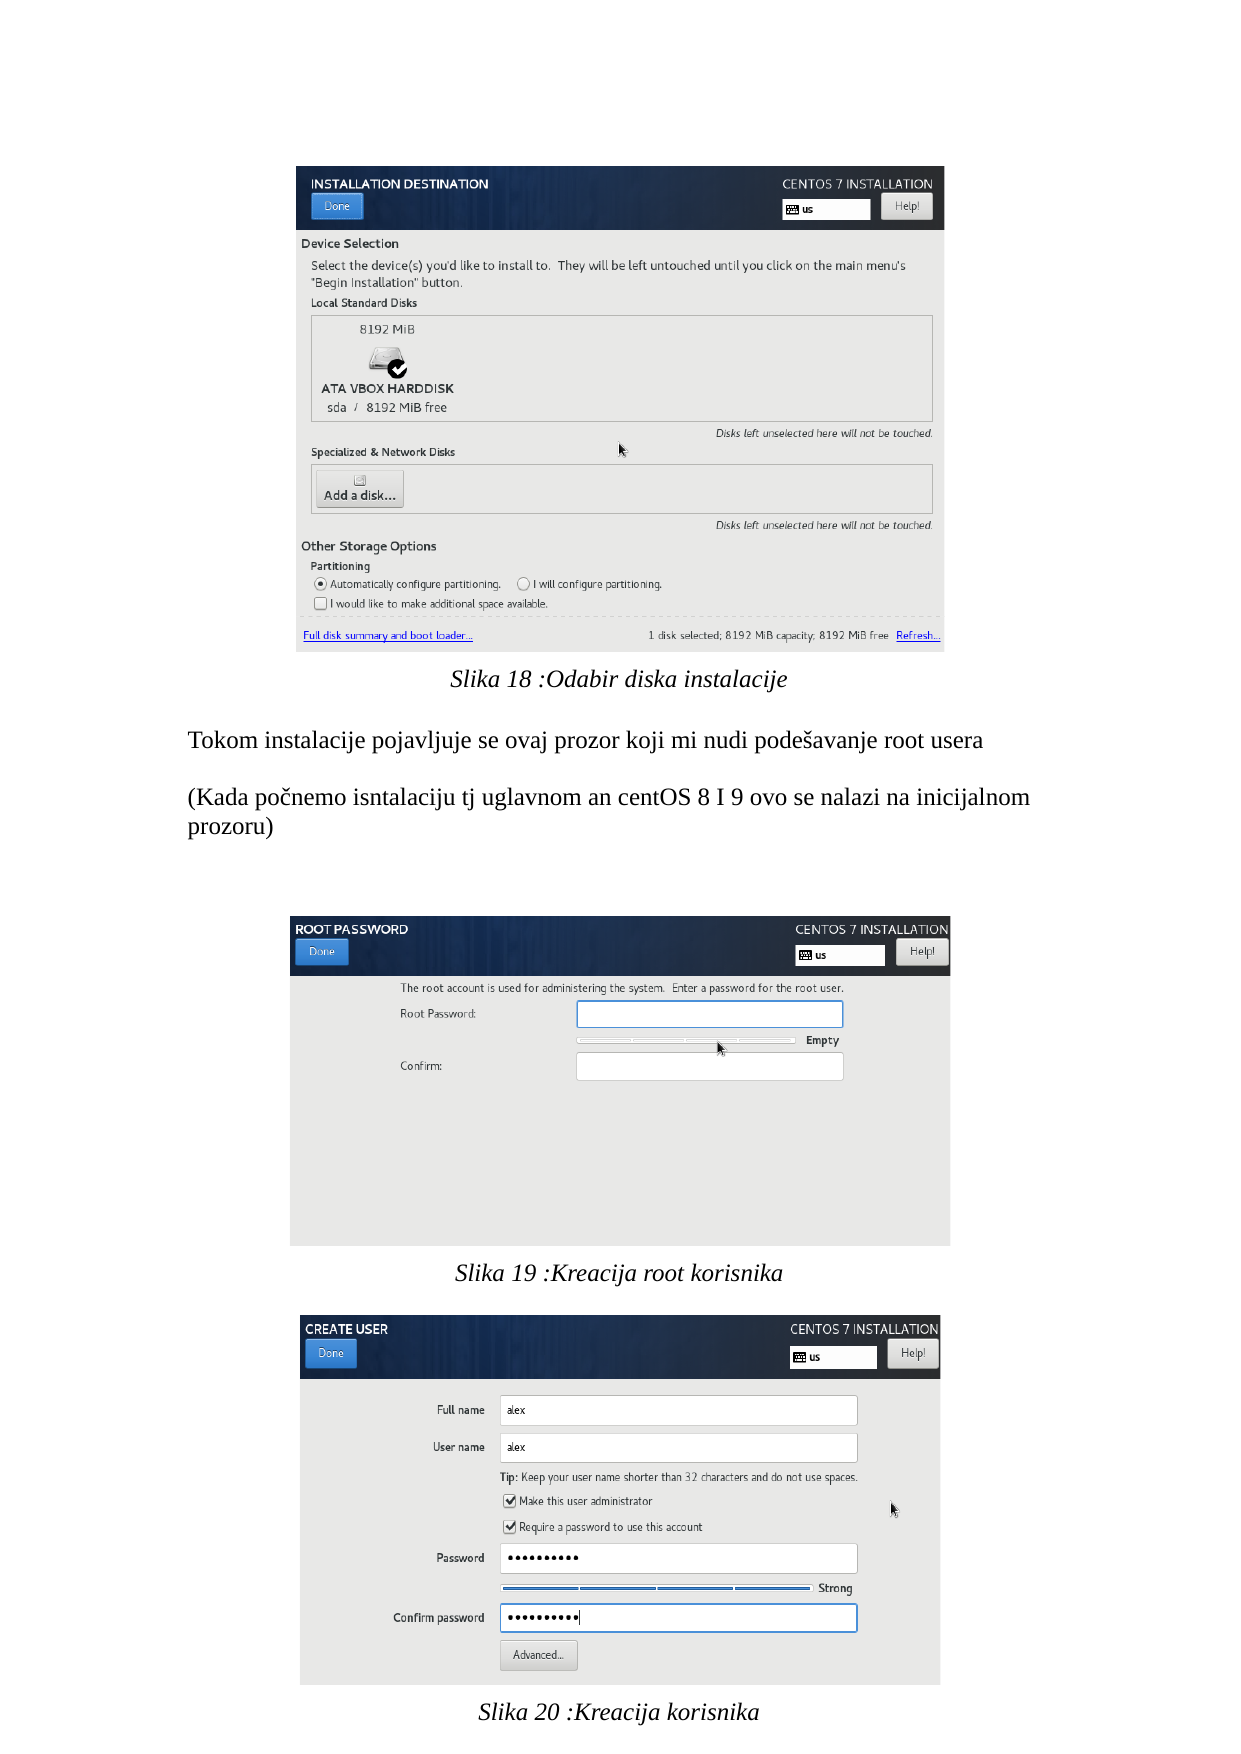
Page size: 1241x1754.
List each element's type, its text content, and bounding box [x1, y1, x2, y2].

text Slika 19 :Kreacija root korisnika [290, 1246, 950, 1287]
text (Kada počnemo isntalaciju tj uglavnom an centOS 8 I 9 ovo se nalazi na inicijalnom prozoru) [187, 782, 1053, 840]
text Slika 20 :Kreacija korisnika [300, 1685, 941, 1726]
picture [289, 916, 951, 1246]
text Slika 18 :Odabir diska instalacije [296, 652, 944, 692]
picture [299, 1315, 941, 1685]
picture [296, 166, 945, 652]
text Tokom instalacije pojavljuje se ovaj prozor koji mi nudi podešavanje root usera [187, 725, 1053, 754]
